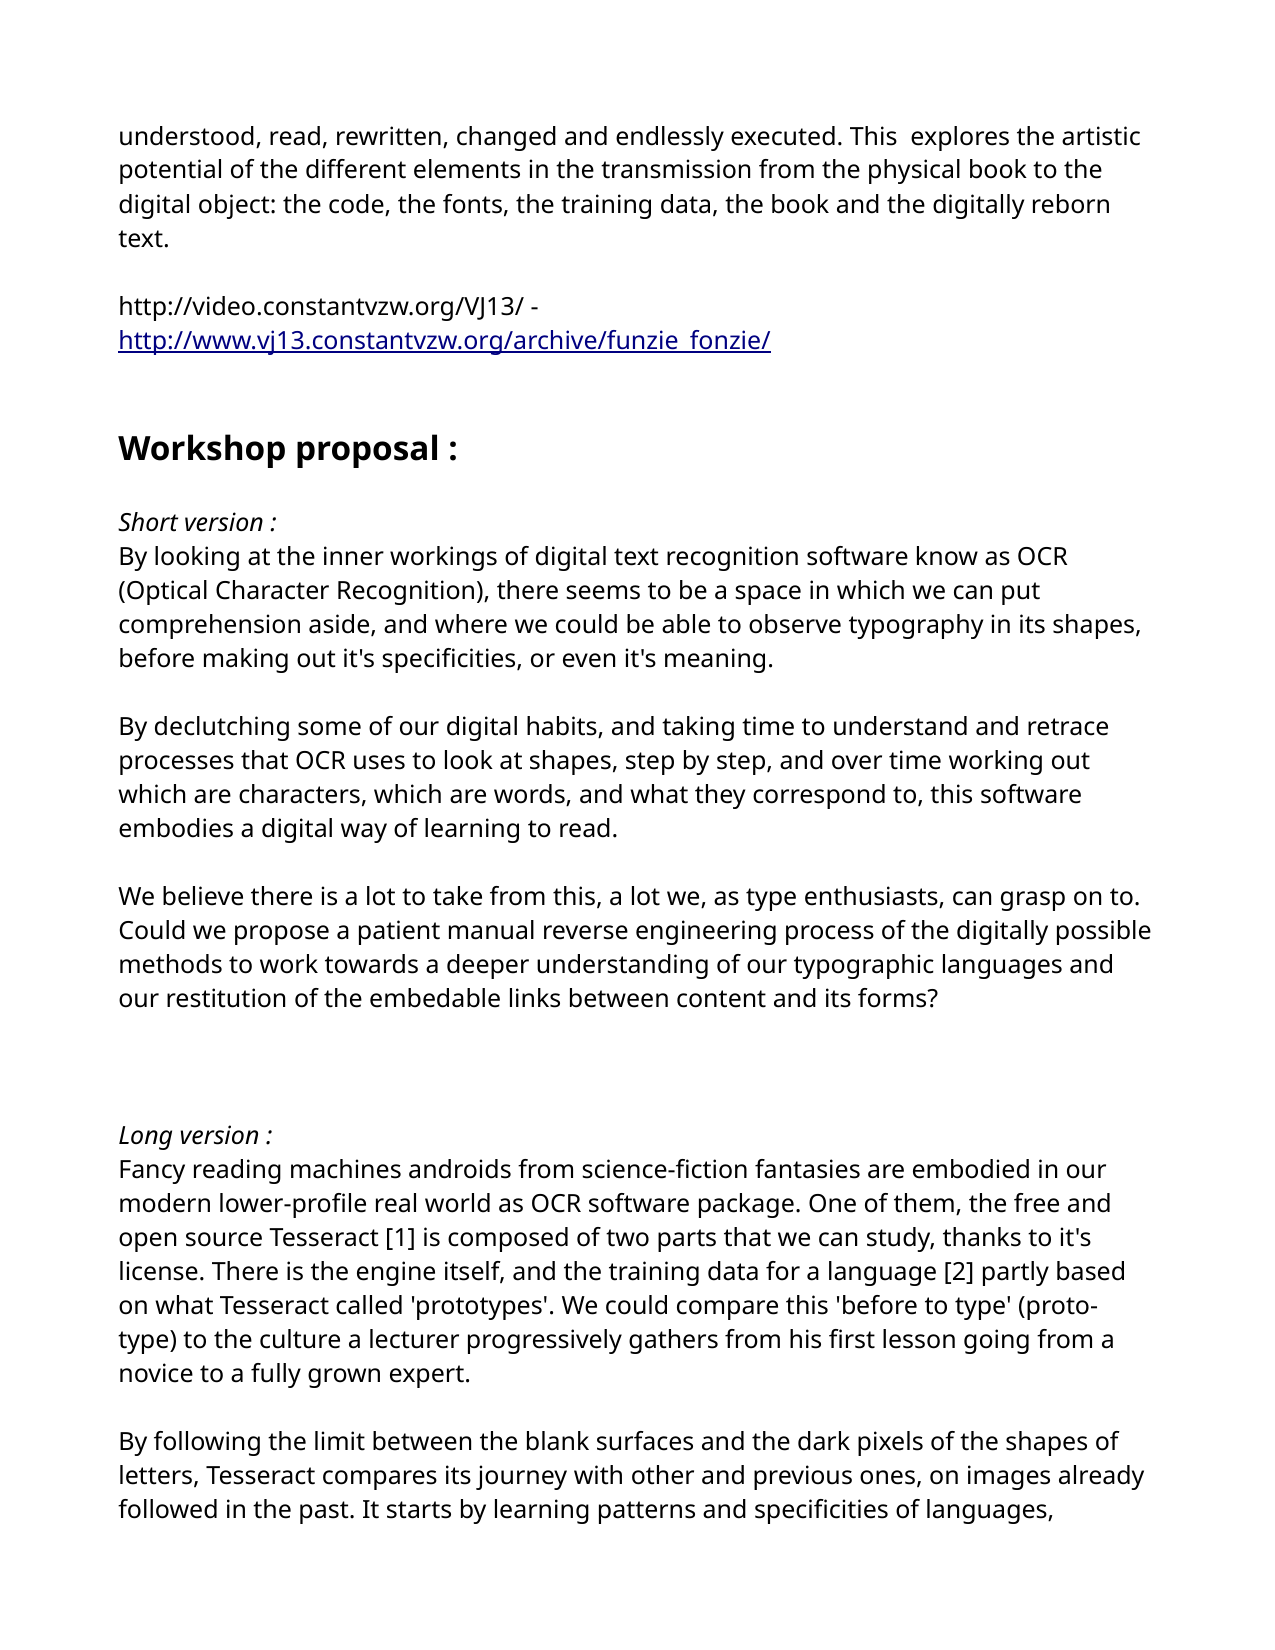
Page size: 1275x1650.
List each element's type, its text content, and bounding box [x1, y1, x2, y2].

text Long version : [118, 1117, 1157, 1151]
text We believe there is a lot to take from this, a lot we, as type enthusiasts, can grasp on to. Could we propose a patient manual reverse engineering process of the digitally possible methods to work towards a deeper understanding of our typographic languages and our restitution of the embedable links between content and its forms? [118, 879, 1157, 1015]
text By declutching some of our digital habits, and taking time to understand and retrace processes that OCR uses to look at shapes, step by step, and over time working out which are characters, which are words, and what they correspond to, this software embodies a digital way of learning to read. [118, 708, 1157, 845]
text Fancy reading machines androids from science-fiction fantasies are embodied in our modern lower-profile real world as OCR software package. One of them, the free and open source Tesseract [1] is composed of two parts that we can study, thanks to it's license. There is the engine itself, and the training data for a language [2] partly based on what Tesseract called 'prototypes'. We could compare this 'before to type' (proto-type) to the culture a lecturer progressively gathers from his first lesson going from a novice to a fully grown expert. [118, 1151, 1157, 1390]
text By looking at the inner workings of digital text recognition software know as OCR (Optical Character Recognition), there seems to be a space in which we can put comprehension aside, and where we could be able to observe typography in its shapes, before making out it's specificities, or even it's meaning. [118, 538, 1157, 674]
text By following the limit between the blank surfaces and the dark pixels of the shapes of letters, Tesseract compares its journey with other and previous ones, on images already followed in the past. It starts by learning patterns and specificities of languages, [118, 1424, 1157, 1526]
text Workshop proposal : [118, 425, 1157, 470]
text http://video.constantvzw.org/VJ13/ - http://www.vj13.constantvzw.org/archive/funzie_fonzie/ [118, 288, 1157, 357]
text understood, read, rewritten, changed and endlessly executed. This explores the artistic potential of the different elements in the transmission from the physical book to the digital object: the code, the fonts, the training data, the book and the digitally reborn text. [118, 118, 1157, 254]
text Short version : [118, 504, 1157, 538]
